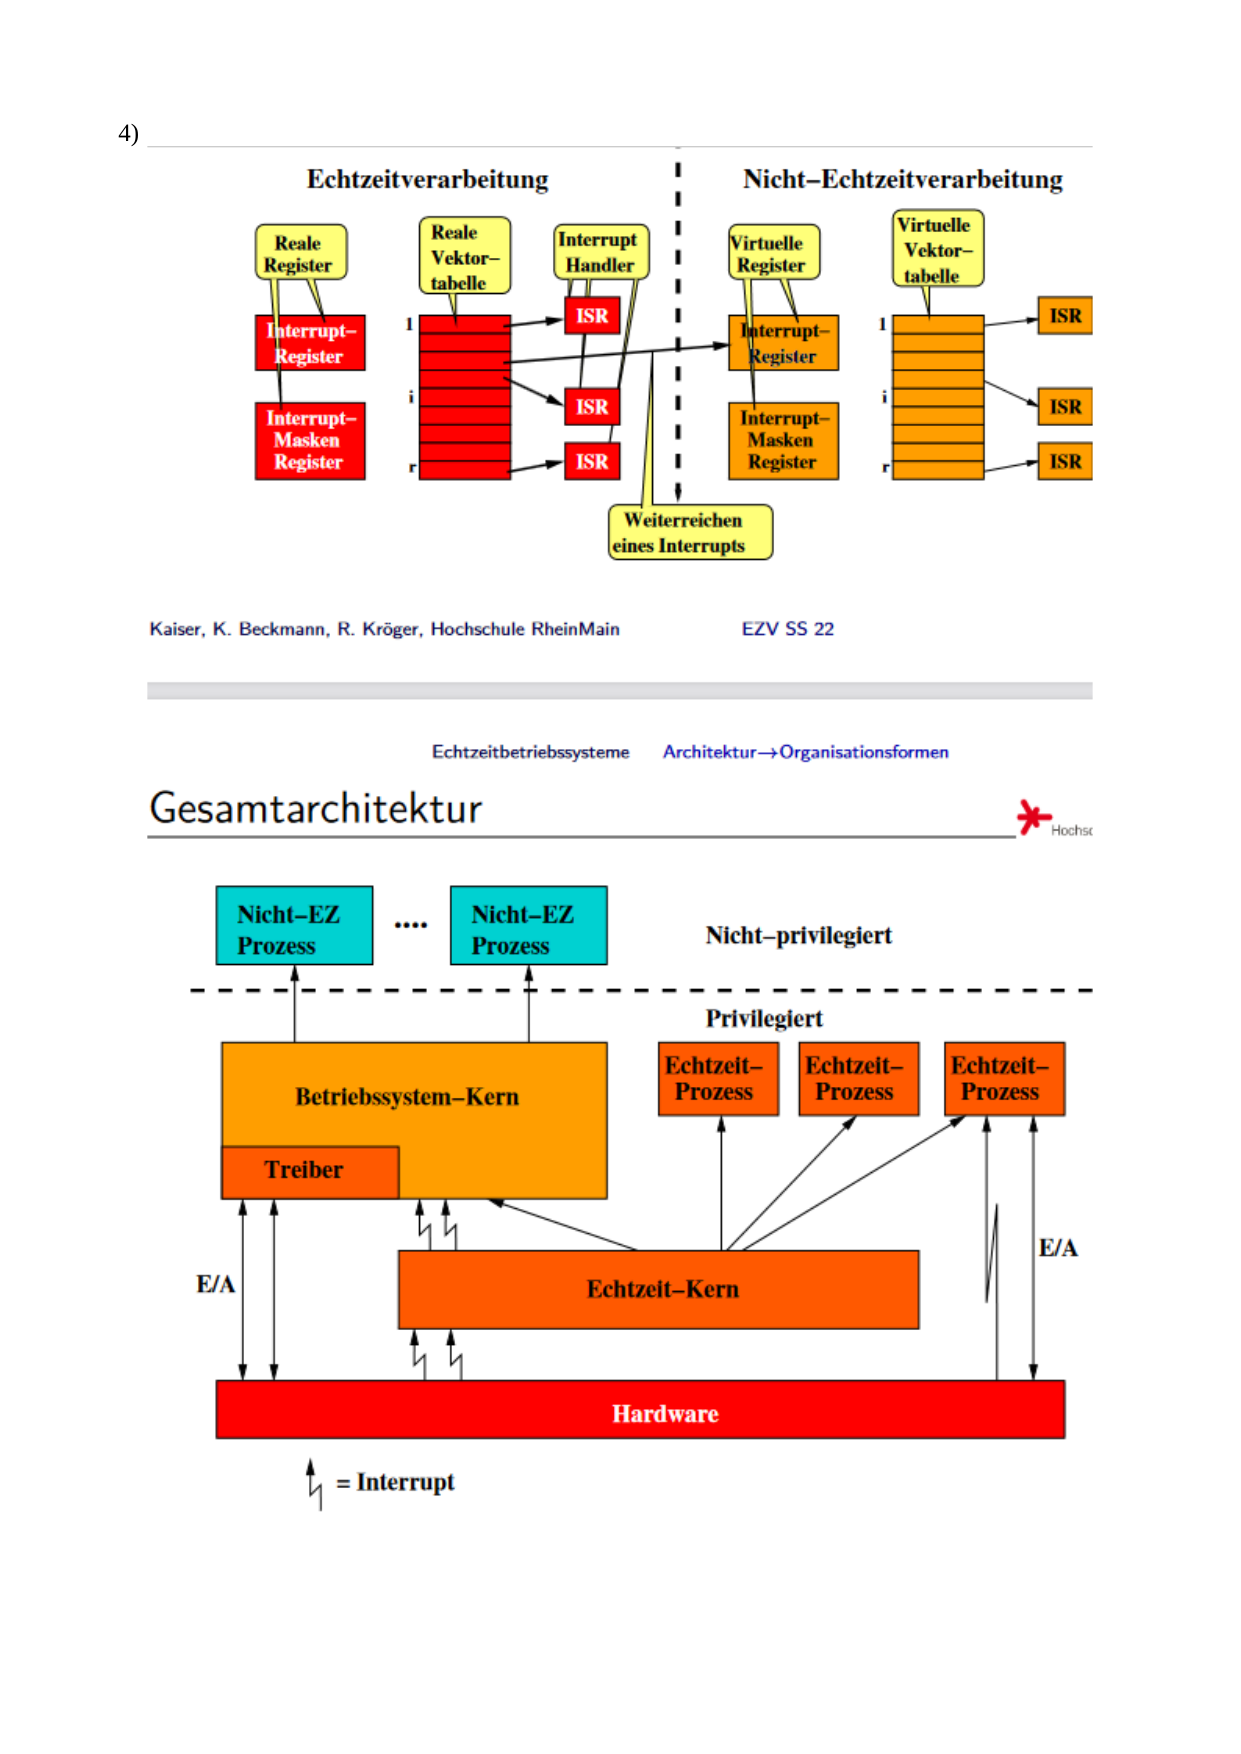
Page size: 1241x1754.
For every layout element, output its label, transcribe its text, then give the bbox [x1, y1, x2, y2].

picture [147, 146, 1093, 1513]
text 4) [118, 118, 1122, 147]
